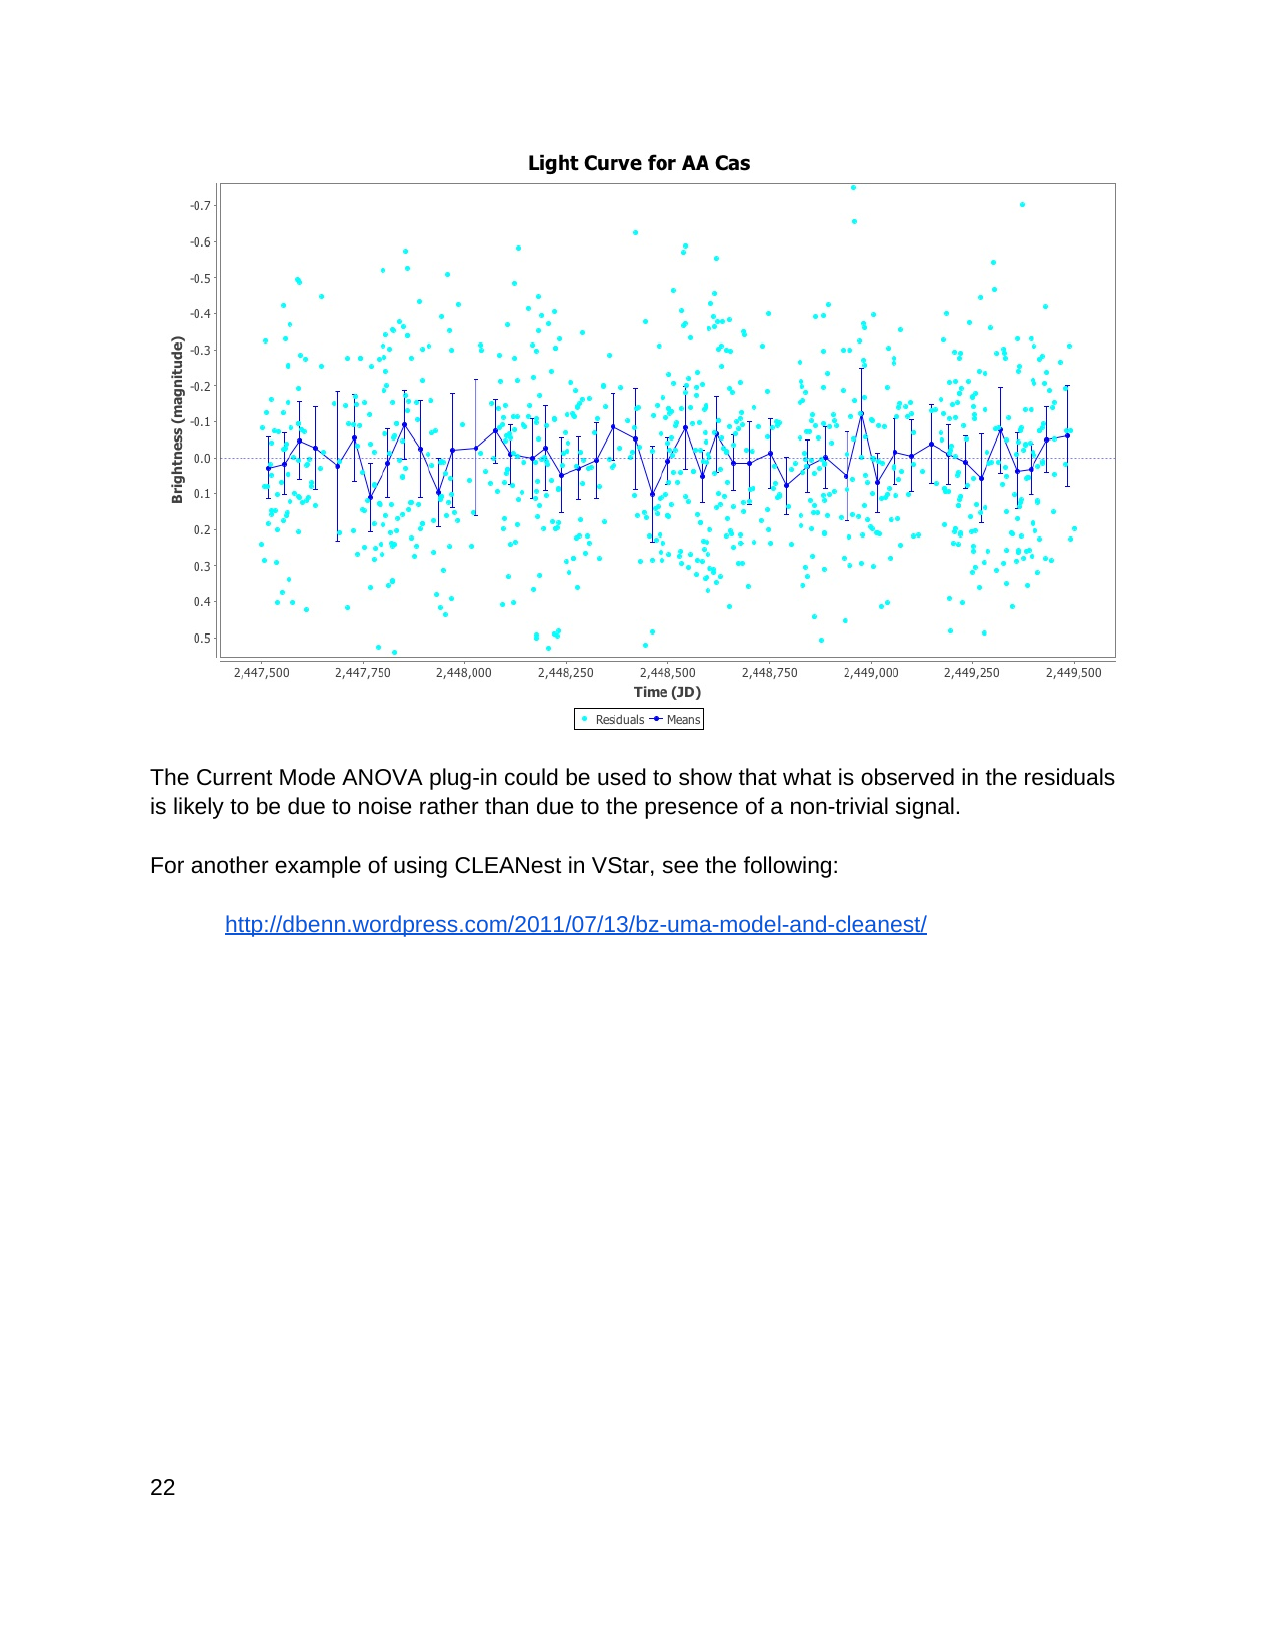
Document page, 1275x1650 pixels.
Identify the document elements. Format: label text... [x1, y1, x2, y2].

text http://dbenn.wordpress.com/2011/07/13/bz-uma-model-and-cleanest/ [225, 911, 1125, 937]
picture [150, 150, 1125, 732]
text The Current Mode ANOVA plug-in could be used to show that what is observed in the residuals is likely to be due to noise rather than due to the presence of a non-trivial signal. [150, 764, 1125, 819]
text For another example of using CLEANest in VStar, see the following: [150, 852, 1125, 878]
